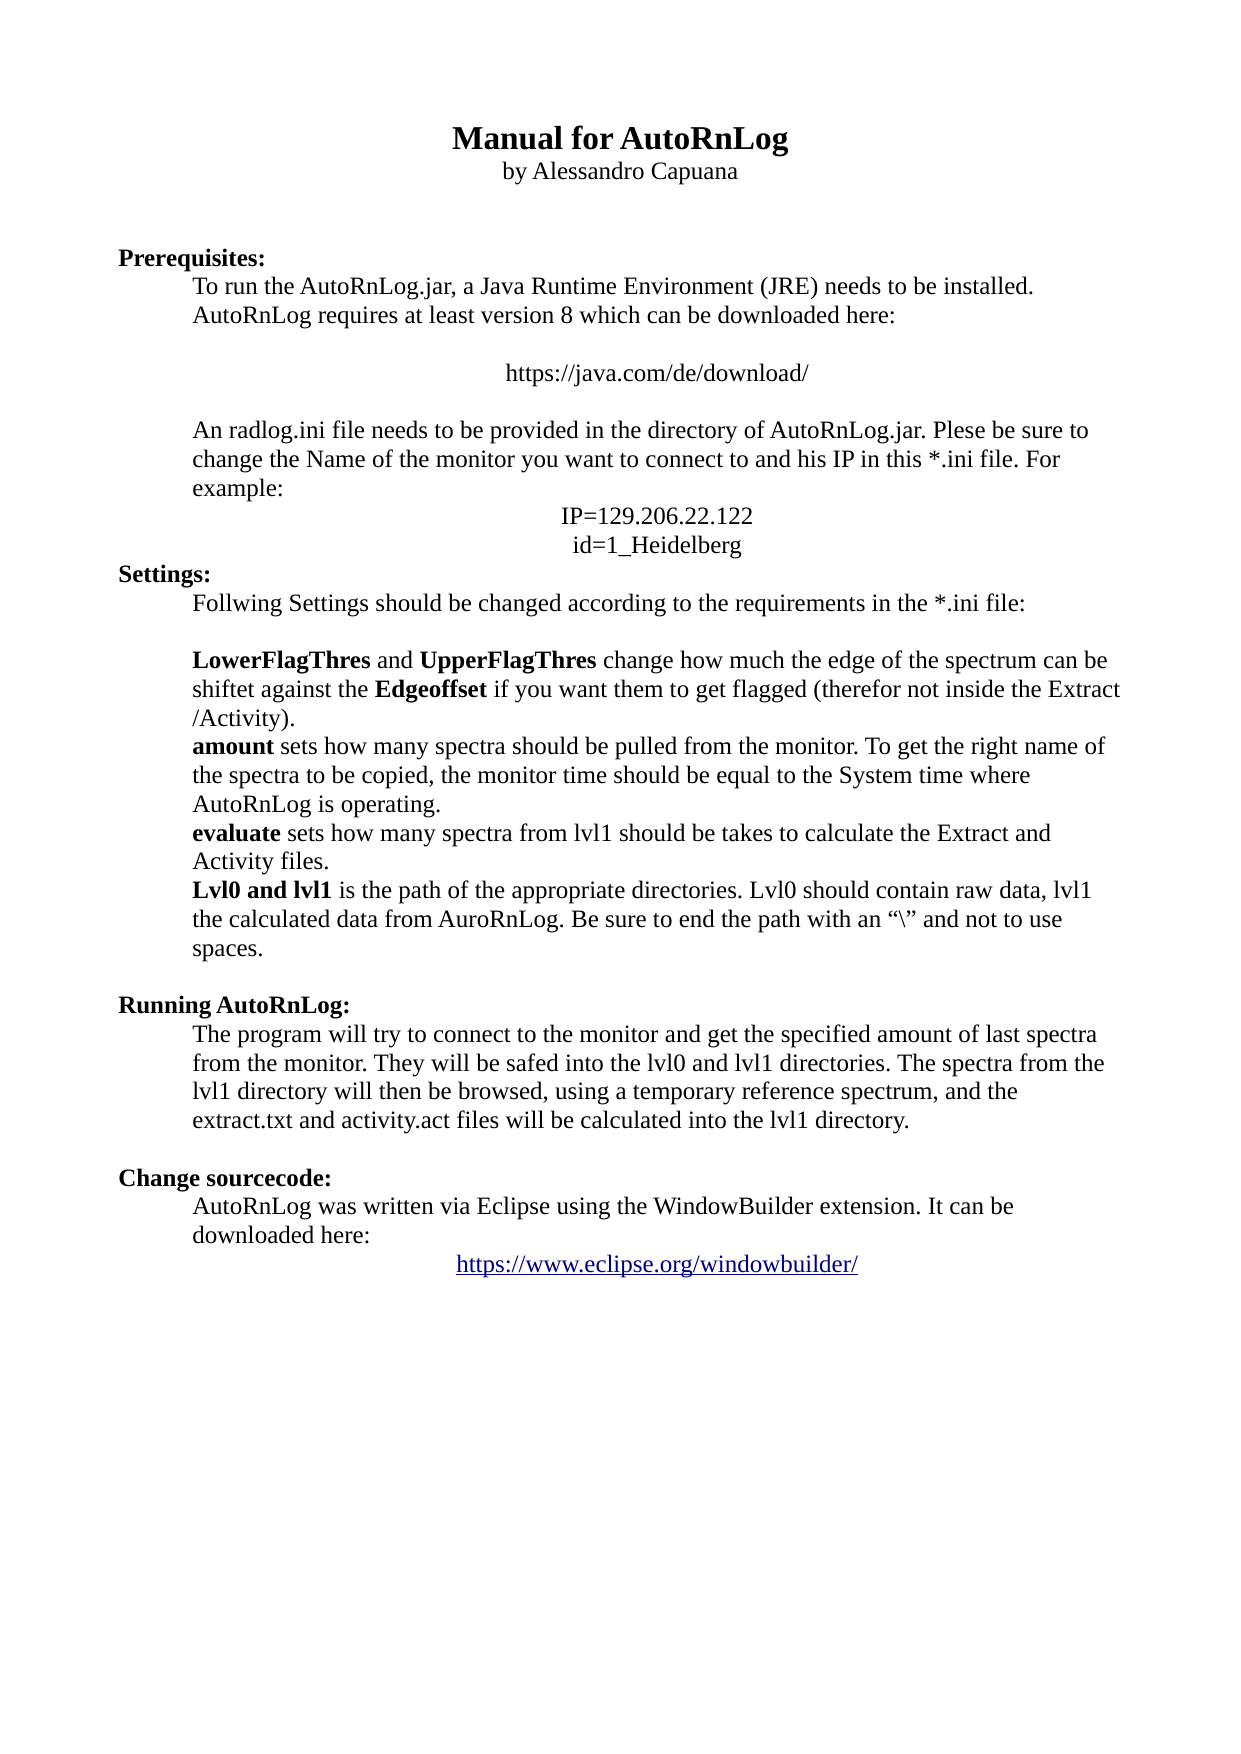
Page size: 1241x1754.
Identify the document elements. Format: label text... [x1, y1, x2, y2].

text Change sourcecode: [118, 1163, 1122, 1191]
text Lvl0 and lvl1 is the path of the appropriate directories. Lvl0 should contain raw data, lvl1 the calculated data from AuroRnLog. Be sure to end the path with an “\” and not to use spaces. [192, 875, 1122, 961]
text Settings: [118, 559, 1122, 588]
text IP=129.206.22.122 [192, 501, 1122, 530]
text To run the AutoRnLog.jar, a Java Runtime Environment (JRE) needs to be installed. AutoRnLog requires at least version 8 which can be downloaded here: [192, 271, 1122, 329]
text Follwing Settings should be changed according to the requirements in the *.ini file: [192, 588, 1122, 616]
text AutoRnLog was written via Eclipse using the WindowBuilder extension. It can be downloaded here: [192, 1191, 1122, 1249]
text An radlog.ini file needs to be provided in the directory of AutoRnLog.jar. Plese be sure to change the Name of the monitor you want to connect to and his IP in this *.ini file. For example: [192, 415, 1122, 501]
text https://java.com/de/download/ [192, 358, 1122, 386]
text The program will try to connect to the monitor and get the specified amount of last spectra from the monitor. They will be safed into the lvl0 and lvl1 directories. The spectra from the lvl1 directory will then be browsed, using a temporary reference spectrum, and the extract.txt and activity.act files will be calculated into the lvl1 directory. [192, 1019, 1122, 1134]
text LowerFlagThres and UpperFlagThres change how much the edge of the spectrum can be shiftet against the Edgeoffset if you want them to get flagged (therefor not inside the Extract /Activity). [192, 645, 1122, 731]
text Manual for AutoRnLog [118, 118, 1122, 156]
text id=1_Heidelberg [192, 530, 1122, 559]
text Running AutoRnLog: [118, 990, 1122, 1019]
text amount sets how many spectra should be pulled from the monitor. To get the right name of the spectra to be copied, the monitor time should be equal to the System time where AutoRnLog is operating. [192, 731, 1122, 818]
text by Alessandro Capuana [118, 156, 1122, 185]
text https://www.eclipse.org/windowbuilder/ [192, 1249, 1122, 1278]
text Prerequisites: [118, 243, 1122, 271]
text evaluate sets how many spectra from lvl1 should be takes to calculate the Extract and Activity files. [192, 818, 1122, 875]
